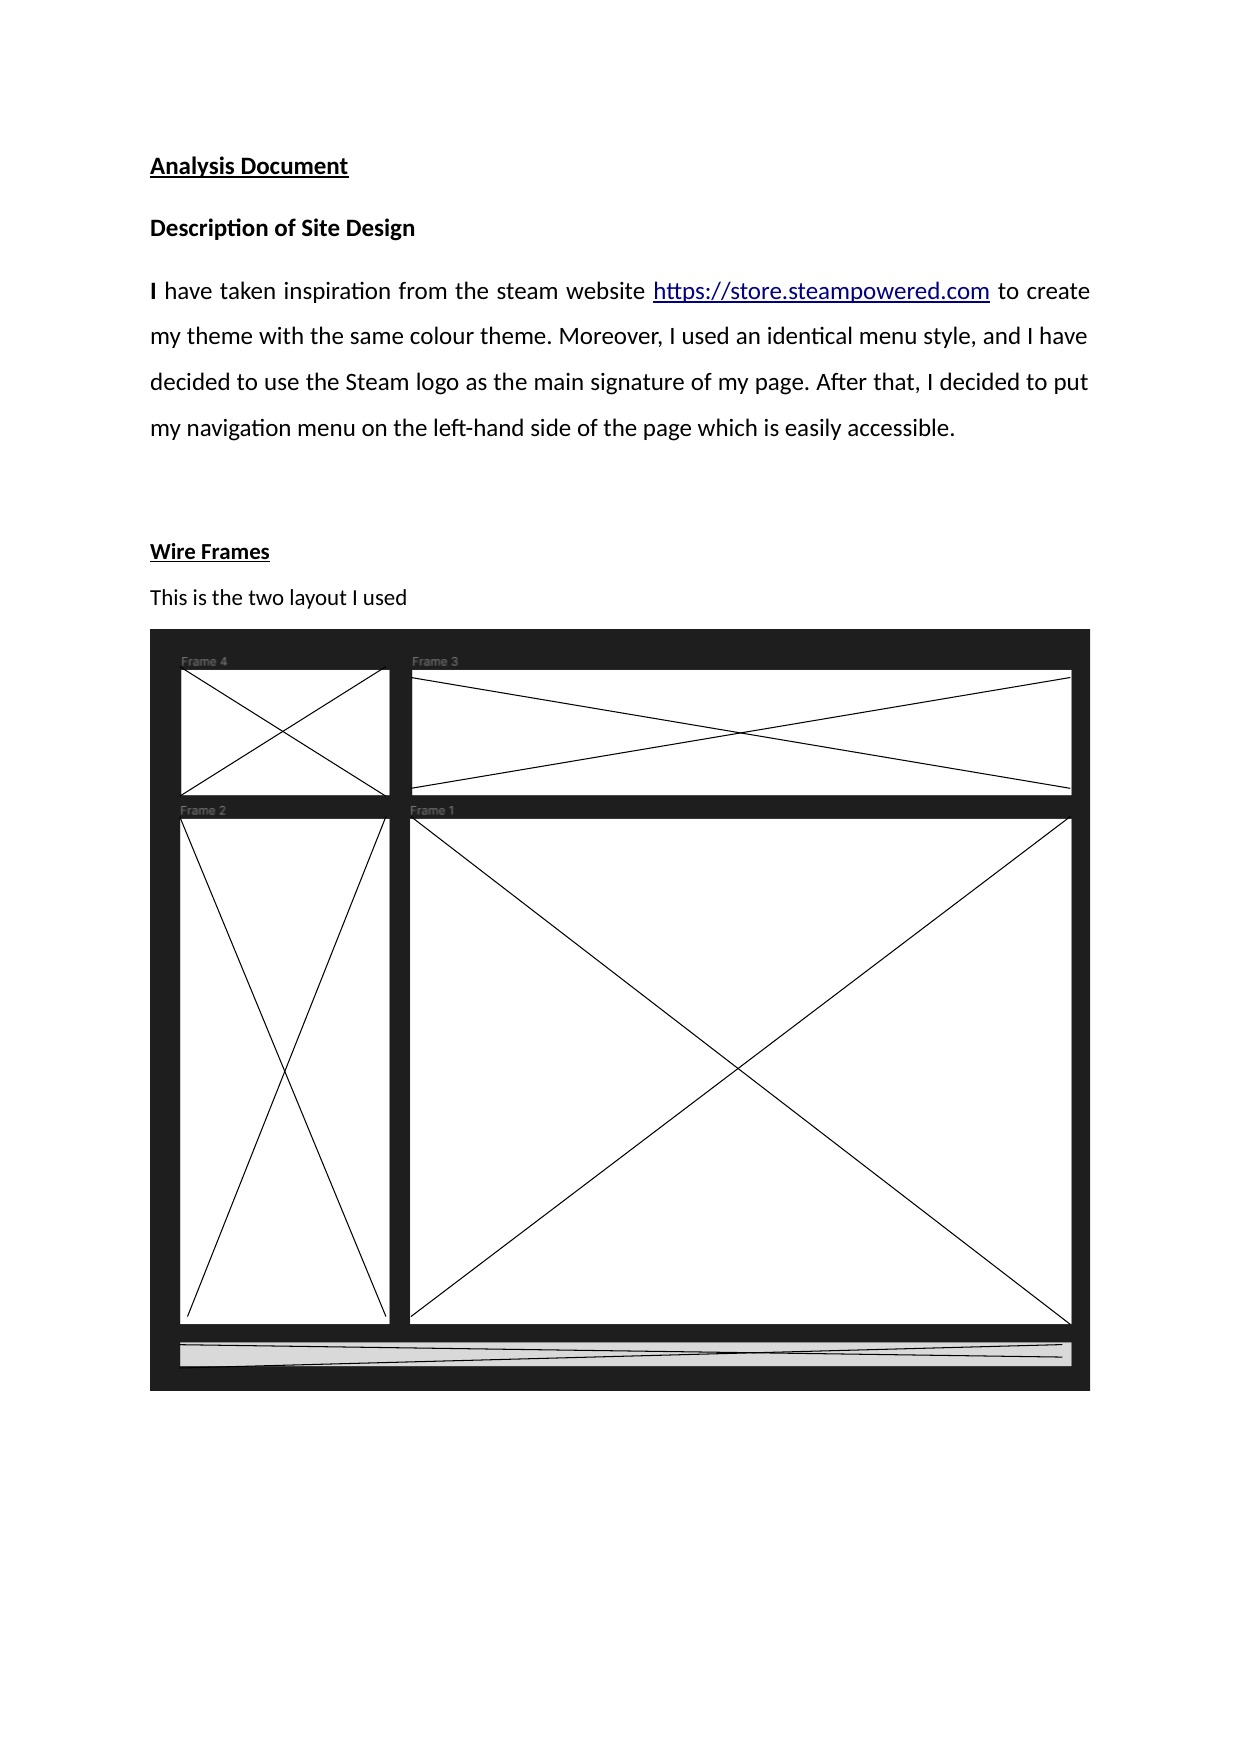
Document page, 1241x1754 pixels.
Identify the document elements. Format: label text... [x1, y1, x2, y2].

text I have taken inspiration from the steam website https://store.steampowered.com to create my theme with the same colour theme. Moreover, I used an identical menu style, and I have decided to use the Steam logo as the main signature of my page. After that, I decided to put my navigation menu on the left-hand side of the page which is easily accessible. [150, 275, 1090, 442]
text Description of Site Design [150, 212, 1090, 243]
text Analysis Document [150, 150, 1090, 181]
text Wire Frames [150, 537, 1090, 565]
text This is the two layout I used [150, 583, 1090, 611]
